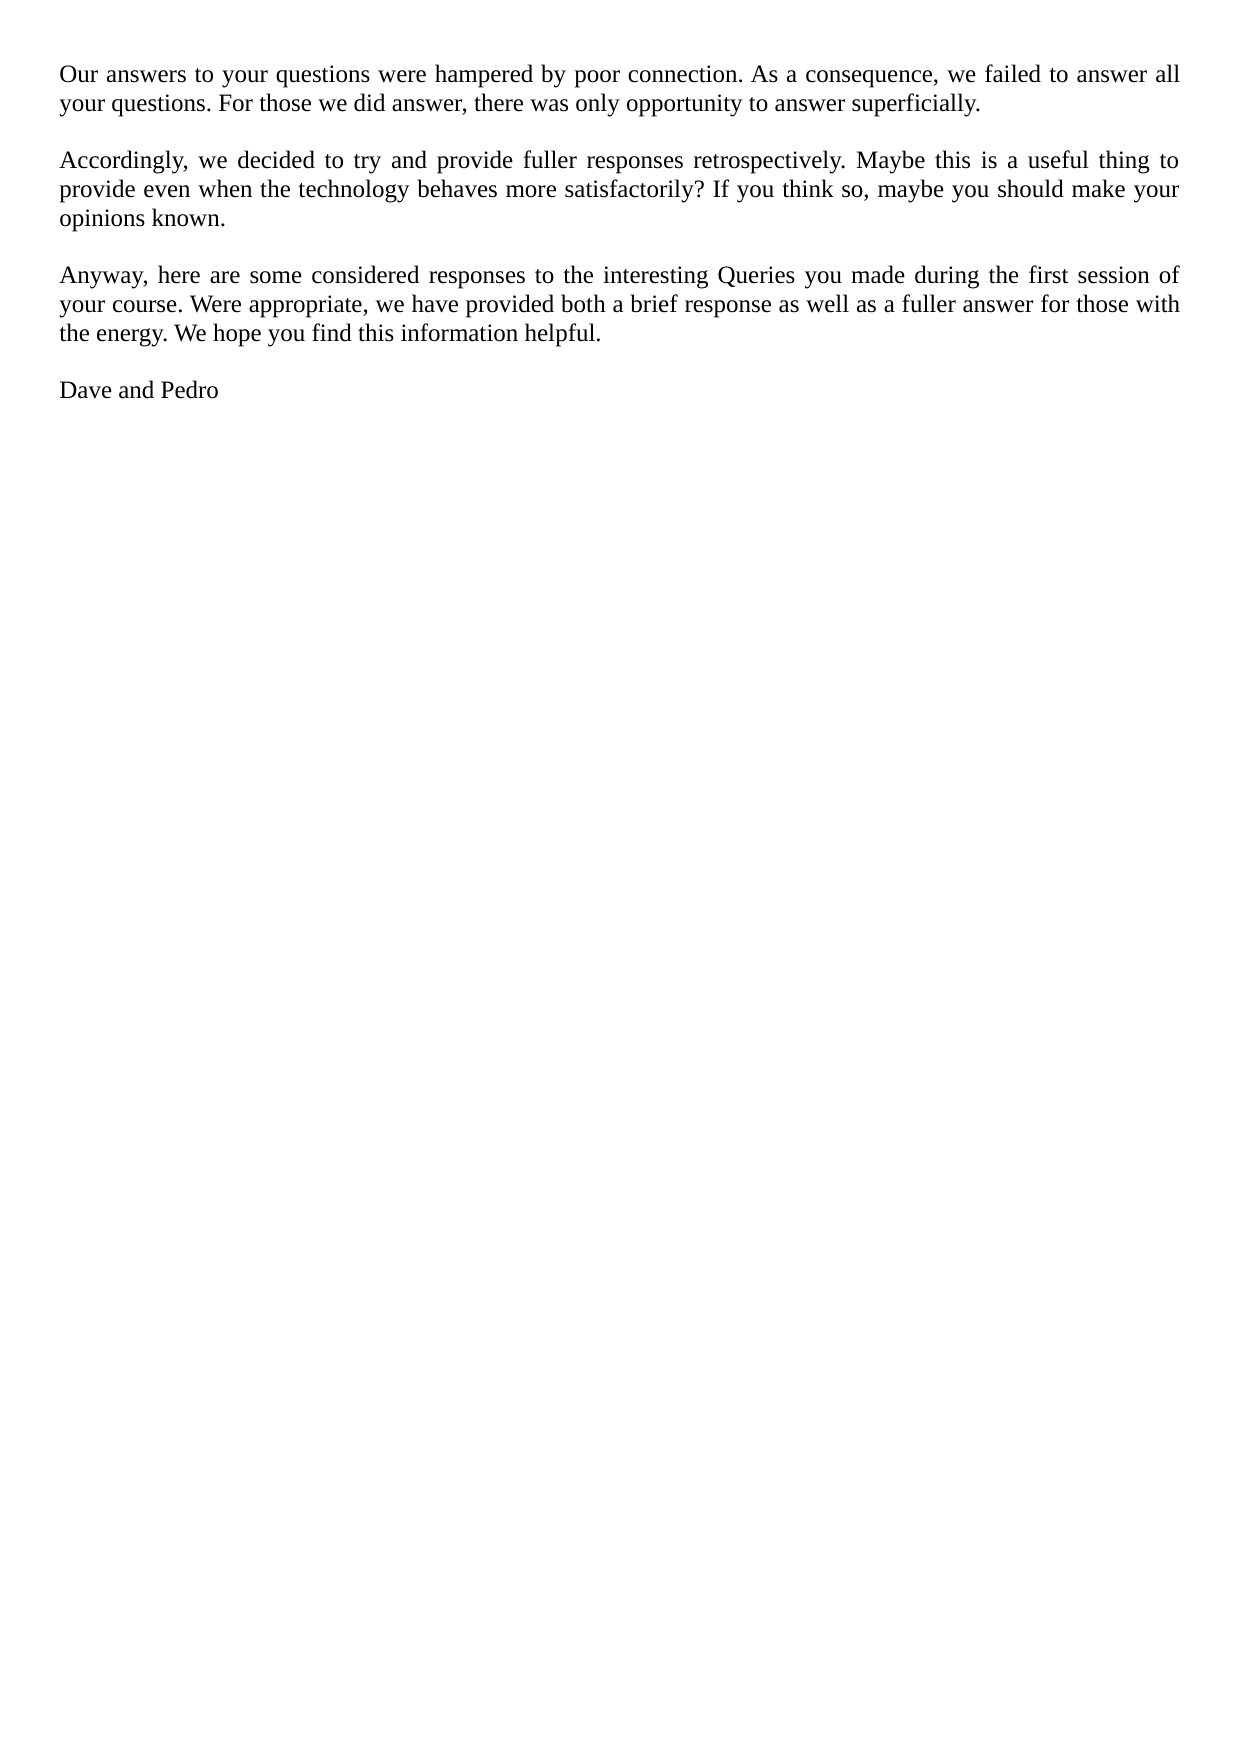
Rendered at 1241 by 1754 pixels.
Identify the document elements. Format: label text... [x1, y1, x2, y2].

text Accordingly, we decided to try and provide fuller responses retrospectively. Maybe this is a useful thing to provide even when the technology behaves more satisfactorily? If you think so, maybe you should make your opinions known. [59, 145, 1181, 232]
text Dave and Pedro [59, 375, 1181, 404]
text Our answers to your questions were hampered by poor connection. As a consequence, we failed to answer all your questions. For those we did answer, there was only opportunity to answer superficially. [59, 59, 1181, 117]
text Anyway, here are some considered responses to the interesting Queries you made during the first session of your course. Were appropriate, we have provided both a brief response as well as a fuller answer for those with the energy. We hope you find this information helpful. [59, 260, 1181, 347]
